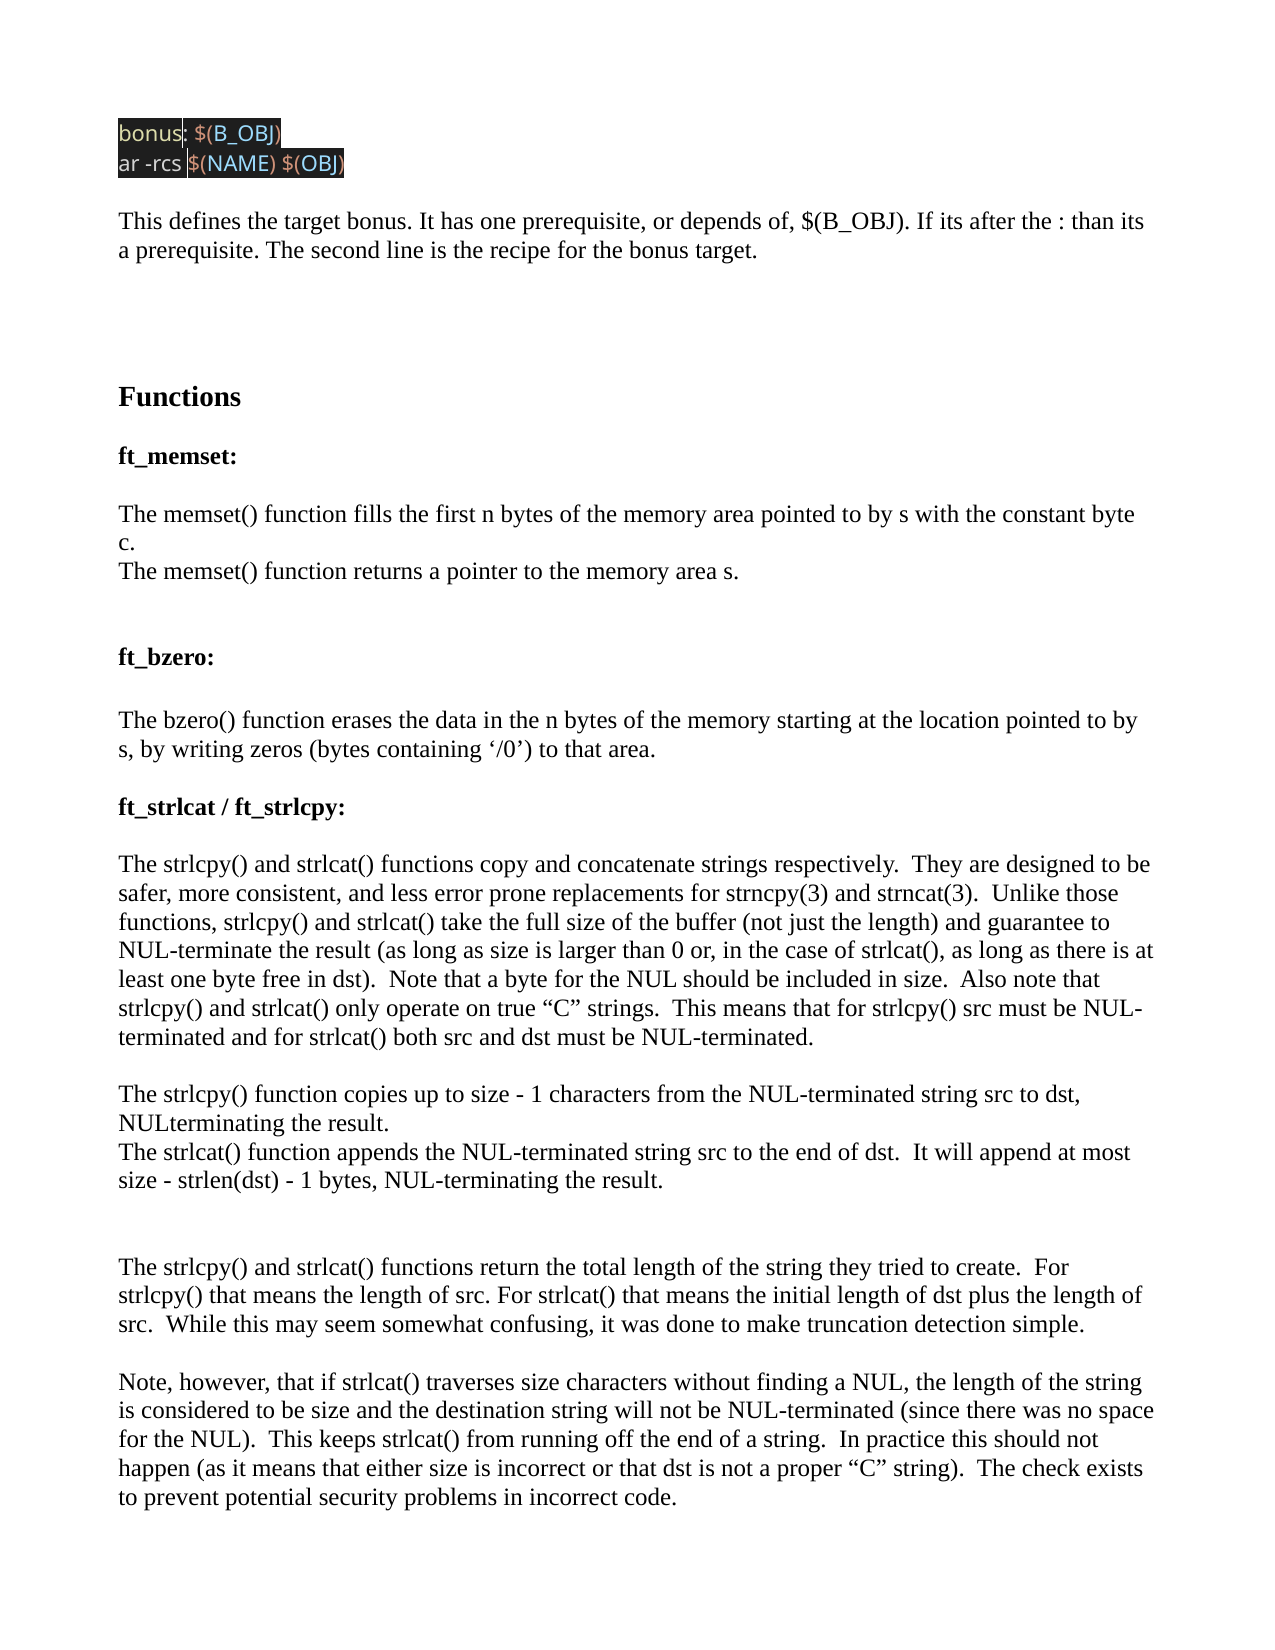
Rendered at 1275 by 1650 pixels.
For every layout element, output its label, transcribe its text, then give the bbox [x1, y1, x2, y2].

text Functions [118, 379, 1157, 412]
text The strlcat() function appends the NUL-terminated string src to the end of dst. It will append at most size - strlen(dst) - 1 bytes, NUL-terminating the result. [118, 1137, 1157, 1252]
text Note, however, that if strlcat() traverses size characters without finding a NUL, the length of the string is considered to be size and the destination string will not be NUL-terminated (since there was no space for the NUL). This keeps strlcat() from running off the end of a string. In practice this should not happen (as it means that either size is incorrect or that dst is not a proper “C” string). The check exists to prevent potential security problems in incorrect code. [118, 1367, 1157, 1510]
text ft_bzero: [118, 642, 1157, 671]
text ft_strlcat / ft_strlcpy: [118, 792, 1157, 820]
text The strlcpy() function copies up to size - 1 characters from the NUL-terminated string src to dst, NULterminating the result. [118, 1079, 1157, 1137]
text bonus: $(B_OBJ) [118, 118, 1157, 148]
text This defines the target bonus. It has one prerequisite, or depends of, $(B_OBJ). If its after the : than its a prerequisite. The second line is the recipe for the bonus target. [118, 206, 1157, 321]
text ar -rcs $(NAME) $(OBJ) [118, 148, 1157, 178]
text The memset() function fills the first n bytes of the memory area pointed to by s with the constant byte c. [118, 499, 1157, 556]
text The memset() function returns a pointer to the memory area s. [118, 556, 1157, 585]
text The strlcpy() and strlcat() functions copy and concatenate strings respectively. They are designed to be safer, more consistent, and less error prone replacements for strncpy(3) and strncat(3). Unlike those functions, strlcpy() and strlcat() take the full size of the buffer (not just the length) and guarantee to NUL-terminate the result (as long as size is larger than 0 or, in the case of strlcat(), as long as there is at least one byte free in dst). Note that a byte for the NUL should be included in size. Also note that strlcpy() and strlcat() only operate on true “C” strings. This means that for strlcpy() src must be NUL-terminated and for strlcat() both src and dst must be NUL-terminated. [118, 849, 1157, 1050]
text ft_memset: [118, 441, 1157, 470]
text The bzero() function erases the data in the n bytes of the memory starting at the location pointed to by s, by writing zeros (bytes containing ‘/0’) to that area. [118, 705, 1157, 763]
text The strlcpy() and strlcat() functions return the total length of the string they tried to create. For strlcpy() that means the length of src. For strlcat() that means the initial length of dst plus the length of src. While this may seem somewhat confusing, it was done to make truncation detection simple. [118, 1252, 1157, 1338]
